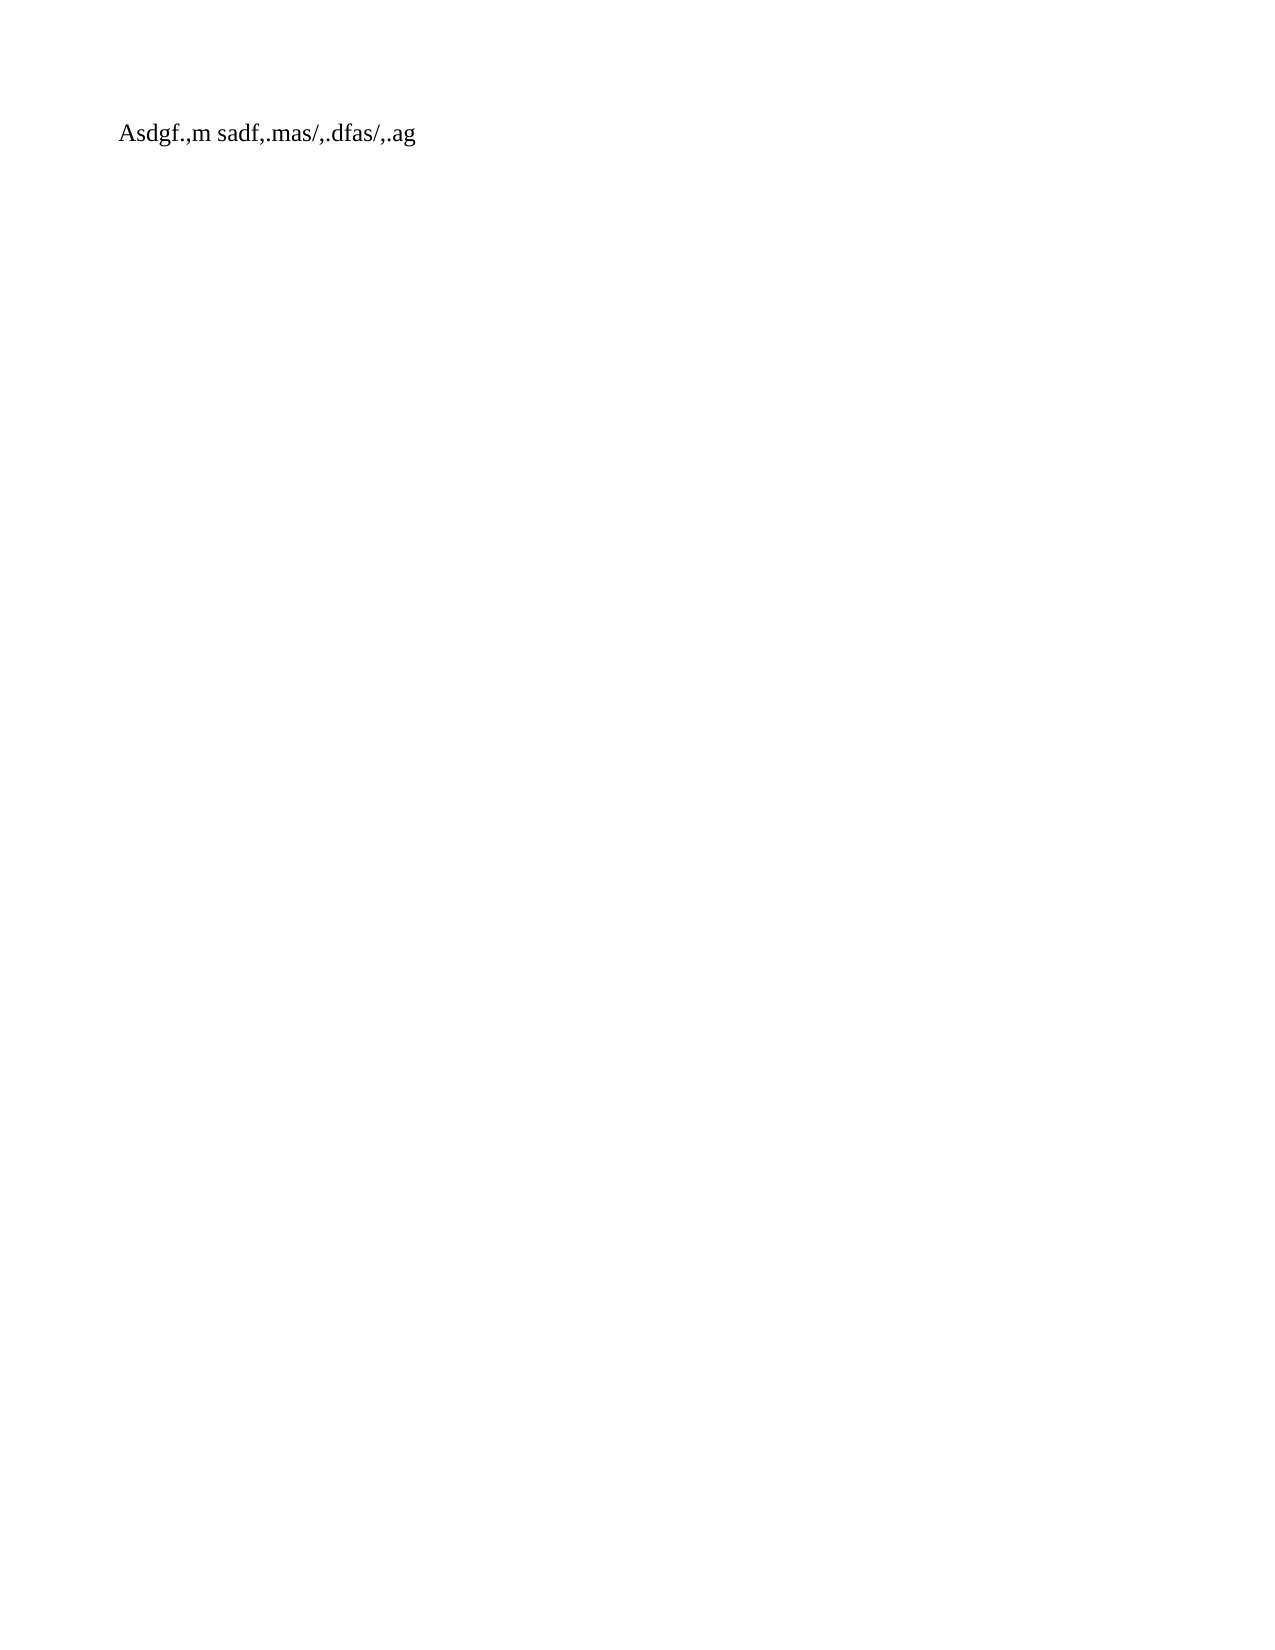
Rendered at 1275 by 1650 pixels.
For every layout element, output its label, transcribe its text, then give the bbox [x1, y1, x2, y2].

text Asdgf.,m sadf,.mas/,.dfas/,.ag [118, 118, 1157, 147]
